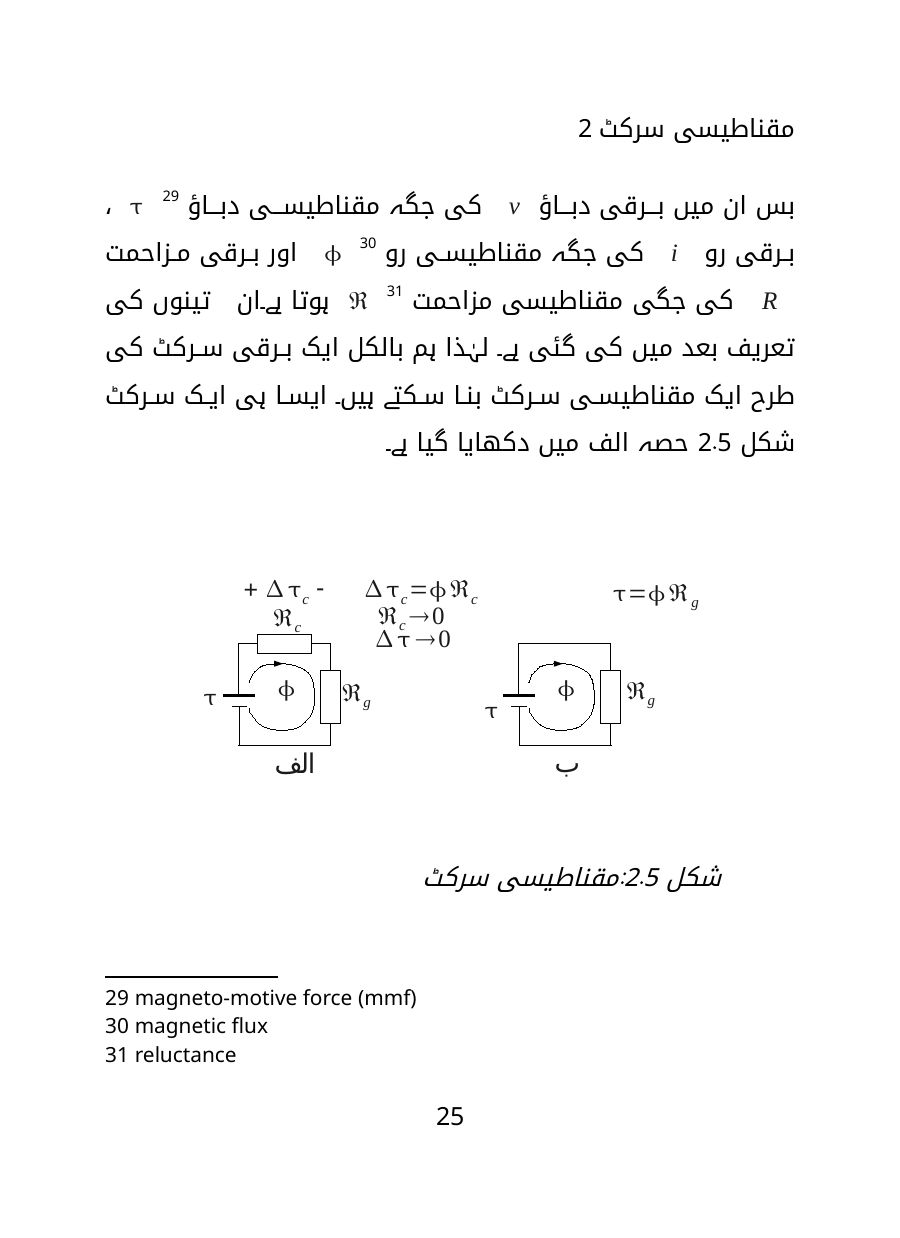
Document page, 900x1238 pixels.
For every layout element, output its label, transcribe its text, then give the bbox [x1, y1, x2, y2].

text شکل 2.5:مقناطیسی سرکٹ [179, 538, 721, 902]
text مقناطیسی سرکٹ بالکل برقی سرکٹ کی طرح ہوتے ہیں۔ بس ان میں برقی دباؤ کی جگہ مقناطیسی دباؤ ، برقی رو کی جگہ مقناطیسی رو اور برقی مزاحمت کی جگی مقناطیسی مزاحمت ہوتا ہے۔ان تینوں کی تعریف بعد میں کی گئی ہے۔ لہٰذا ہم بالکل ایک برقی سرکٹ کی طرح ایک مقناطیسی سرکٹ بنا سکتے ہیں۔ ایسا ہی ایک سرکٹ شکل 2.5 حصہ الف میں دکھایا گیا ہے۔ [105, 182, 795, 467]
text magneto-motive force (mmf) [105, 983, 795, 1012]
text magnetic flux [105, 1012, 795, 1040]
text reluctance [105, 1040, 795, 1068]
